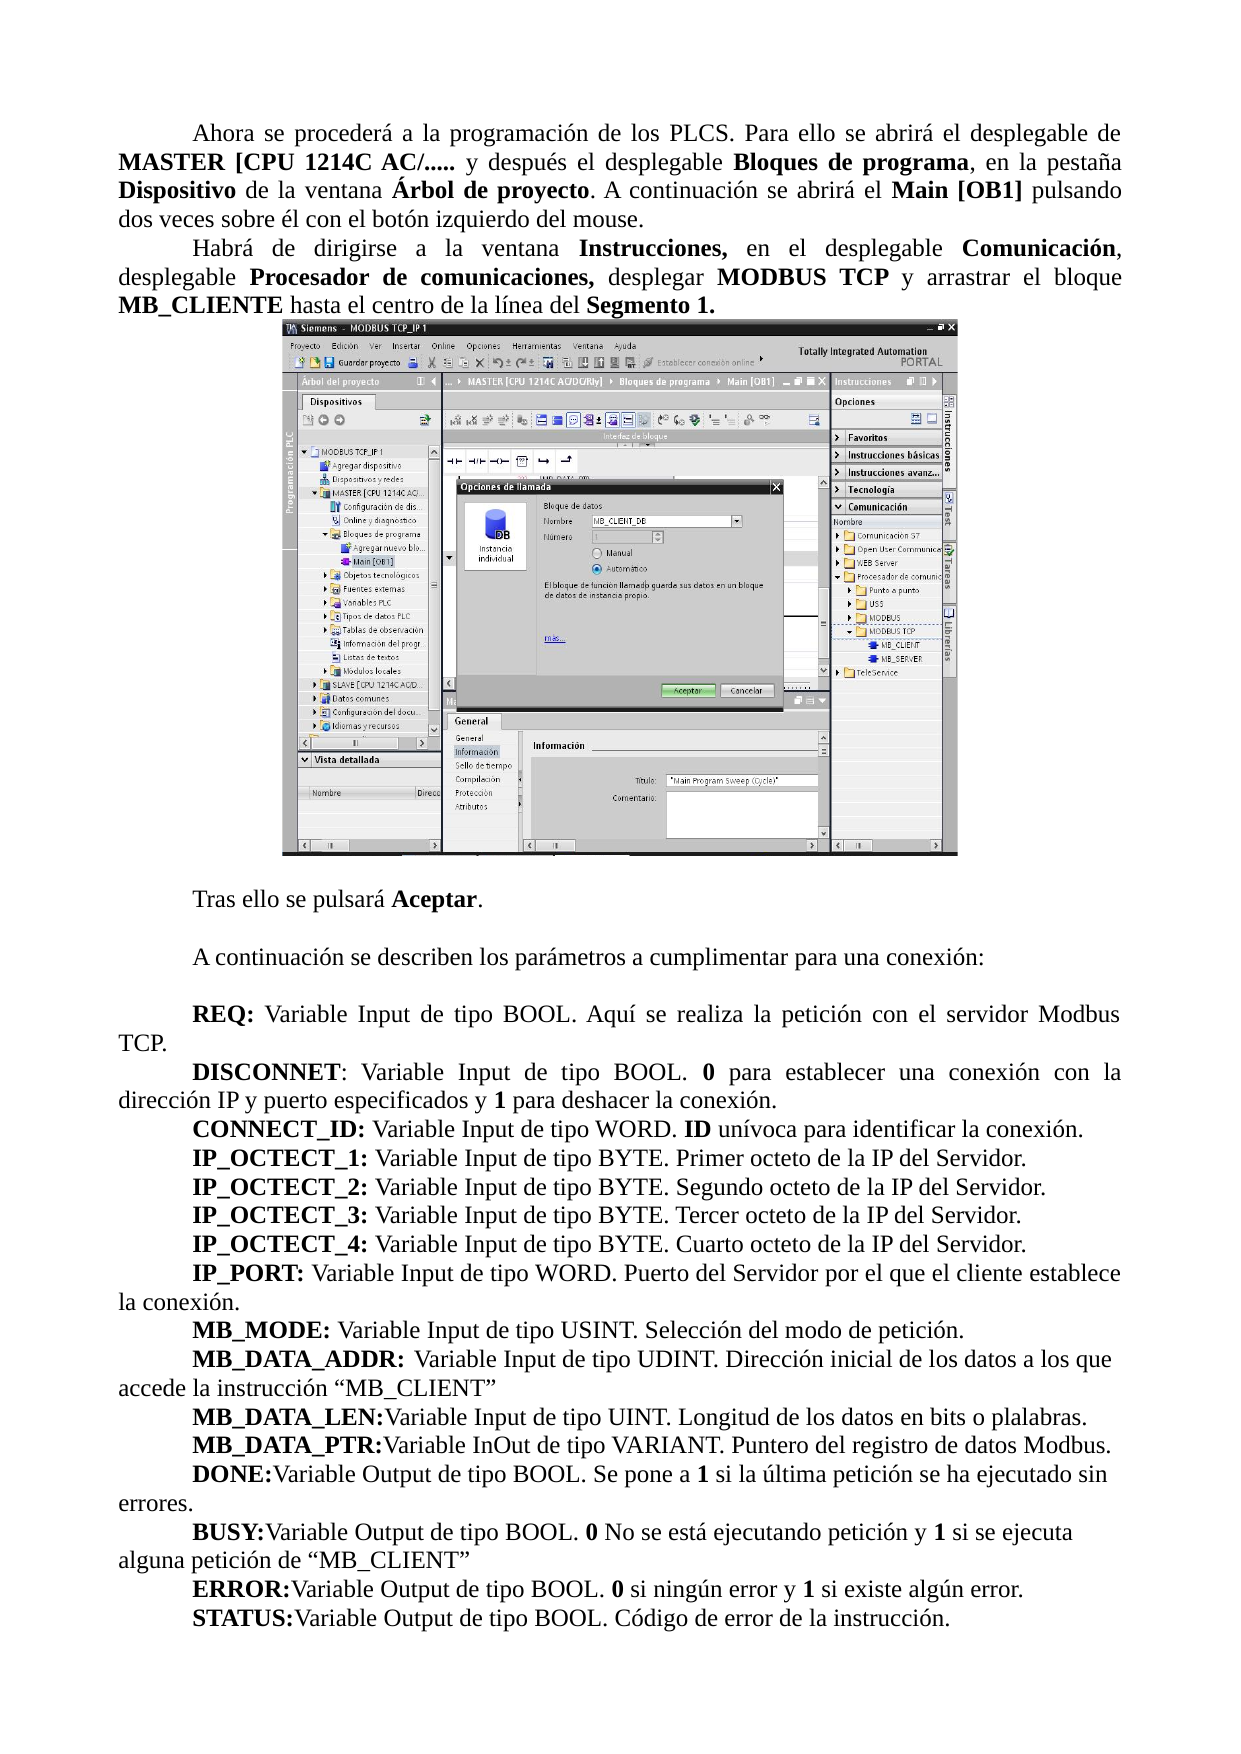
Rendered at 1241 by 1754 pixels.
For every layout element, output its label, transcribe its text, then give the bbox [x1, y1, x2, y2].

text Ahora se procederá a la programación de los PLCS. Para ello se abrirá el desplegable de MASTER [CPU 1214C AC/..... y después el desplegable Bloques de programa, en la pestaña Dispositivo de la ventana Árbol de proyecto. A continuación se abrirá el Main [OB1] pulsando dos veces sobre él con el botón izquierdo del mouse. [118, 118, 1122, 233]
text MB_DATA_PTR:Variable InOut de tipo VARIANT. Puntero del registro de datos Modbus. [118, 1430, 1122, 1459]
text STATUS:Variable Output de tipo BOOL. Código de error de la instrucción. [118, 1603, 1122, 1632]
text Habrá de dirigirse a la ventana Instrucciones, en el desplegable Comunicación, desplegable Procesador de comunicaciones, desplegar MODBUS TCP y arrastrar el bloque MB_CLIENTE hasta el centro de la línea del Segmento 1. [118, 233, 1122, 319]
text REQ: Variable Input de tipo BOOL. Aquí se realiza la petición con el servidor Modbus TCP. [118, 999, 1122, 1057]
text IP_OCTECT_4: Variable Input de tipo BYTE. Cuarto octeto de la IP del Servidor. [118, 1229, 1122, 1258]
text BUSY:Variable Output de tipo BOOL. 0 No se está ejecutando petición y 1 si se ejecuta alguna petición de “MB_CLIENT” [118, 1517, 1122, 1574]
text ERROR:Variable Output de tipo BOOL. 0 si ningún error y 1 si existe algún error. [118, 1574, 1122, 1603]
text MB_MODE: Variable Input de tipo USINT. Selección del modo de petición. [118, 1315, 1122, 1344]
text Tras ello se pulsará Aceptar. [118, 884, 1122, 913]
text A continuación se describen los parámetros a cumplimentar para una conexión: [118, 942, 1122, 970]
text MB_DATA_ADDR: Variable Input de tipo UDINT. Dirección inicial de los datos a los que accede la instrucción “MB_CLIENT” [118, 1344, 1122, 1402]
text IP_PORT: Variable Input de tipo WORD. Puerto del Servidor por el que el cliente establece la conexión. [118, 1258, 1122, 1315]
text IP_OCTECT_2: Variable Input de tipo BYTE. Segundo octeto de la IP del Servidor. [118, 1172, 1122, 1200]
text DISCONNET: Variable Input de tipo BOOL. 0 para establecer una conexión con la dirección IP y puerto especificados y 1 para deshacer la conexión. [118, 1057, 1122, 1114]
text MB_DATA_LEN:Variable Input de tipo UINT. Longitud de los datos en bits o plalabras. [118, 1402, 1122, 1430]
text CONNECT_ID: Variable Input de tipo WORD. ID unívoca para identificar la conexión. [118, 1114, 1122, 1143]
text IP_OCTECT_1: Variable Input de tipo BYTE. Primer octeto de la IP del Servidor. [118, 1143, 1122, 1172]
text DONE:Variable Output de tipo BOOL. Se pone a 1 si la última petición se ha ejecutado sin errores. [118, 1459, 1122, 1517]
text IP_OCTECT_3: Variable Input de tipo BYTE. Tercer octeto de la IP del Servidor. [118, 1200, 1122, 1229]
